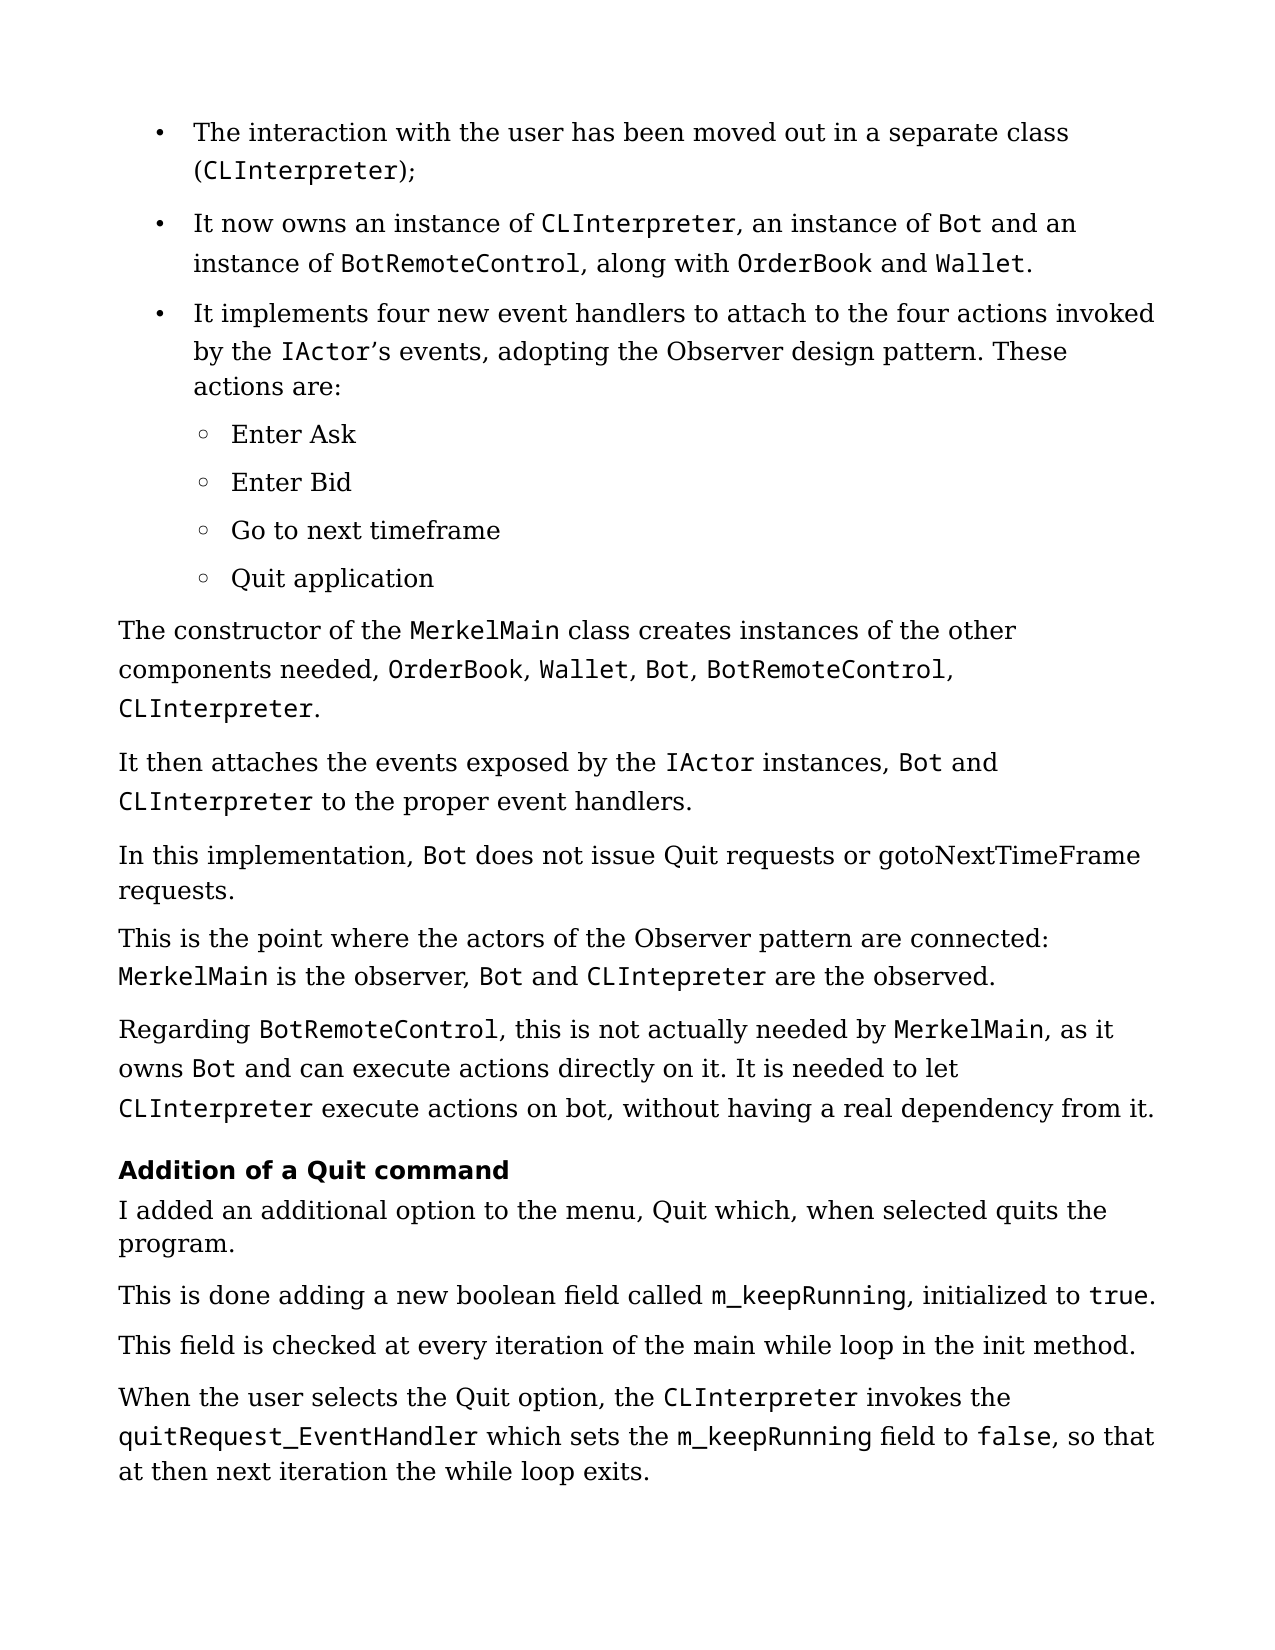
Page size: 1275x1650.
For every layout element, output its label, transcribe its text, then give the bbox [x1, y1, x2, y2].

list The interaction with the user has been moved out in a separate class (CLInterpreter); [156, 118, 1157, 186]
text It then attaches the events exposed by the IActor instances, Bot and CLInterpreter to the proper event handlers. [118, 744, 1157, 818]
text This is the point where the actors of the Observer pattern are connected: MerkelMain is the observer, Bot and CLIntepreter are the observed. [118, 924, 1157, 992]
list It now owns an instance of CLInterpreter, an instance of Bot and an instance of BotRemoteControl, along with OrderBook and Wallet. [156, 206, 1157, 279]
subtitle Addition of a Quit command [118, 1157, 1157, 1185]
list It implements four new event handlers to attach to the four actions invoked by the IActor’s events, adopting the Observer design pattern. These actions are: [156, 299, 1157, 401]
list Enter Ask [193, 420, 1157, 449]
text The constructor of the MerkelMain class creates instances of the other components needed, OrderBook, Wallet, Bot, BotRemoteControl, CLInterpreter. [118, 612, 1157, 725]
text Regarding BotRemoteControl, this is not actually needed by MerkelMain, as it owns Bot and can execute actions directly on it. It is needed to let CLInterpreter execute actions on bot, without having a real dependency from it. [118, 1012, 1157, 1124]
list Enter Bid [193, 468, 1157, 497]
text This field is checked at every iteration of the main while loop in the init method. [118, 1331, 1157, 1361]
text This is done adding a new boolean field called m_keepRunning, initialized to true. [118, 1278, 1157, 1312]
list Go to next timeframe [193, 516, 1157, 545]
list Quit application [193, 564, 1157, 593]
text In this implementation, Bot does not issue Quit requests or gotoNextTimeFrame requests. [118, 837, 1157, 905]
text When the user selects the Quit option, the CLInterpreter invokes the quitRequest_EventHandler which sets the m_keepRunning field to false, so that at then next iteration the while loop exits. [118, 1379, 1157, 1486]
text I added an additional option to the menu, Quit which, when selected quits the program. [118, 1196, 1157, 1259]
